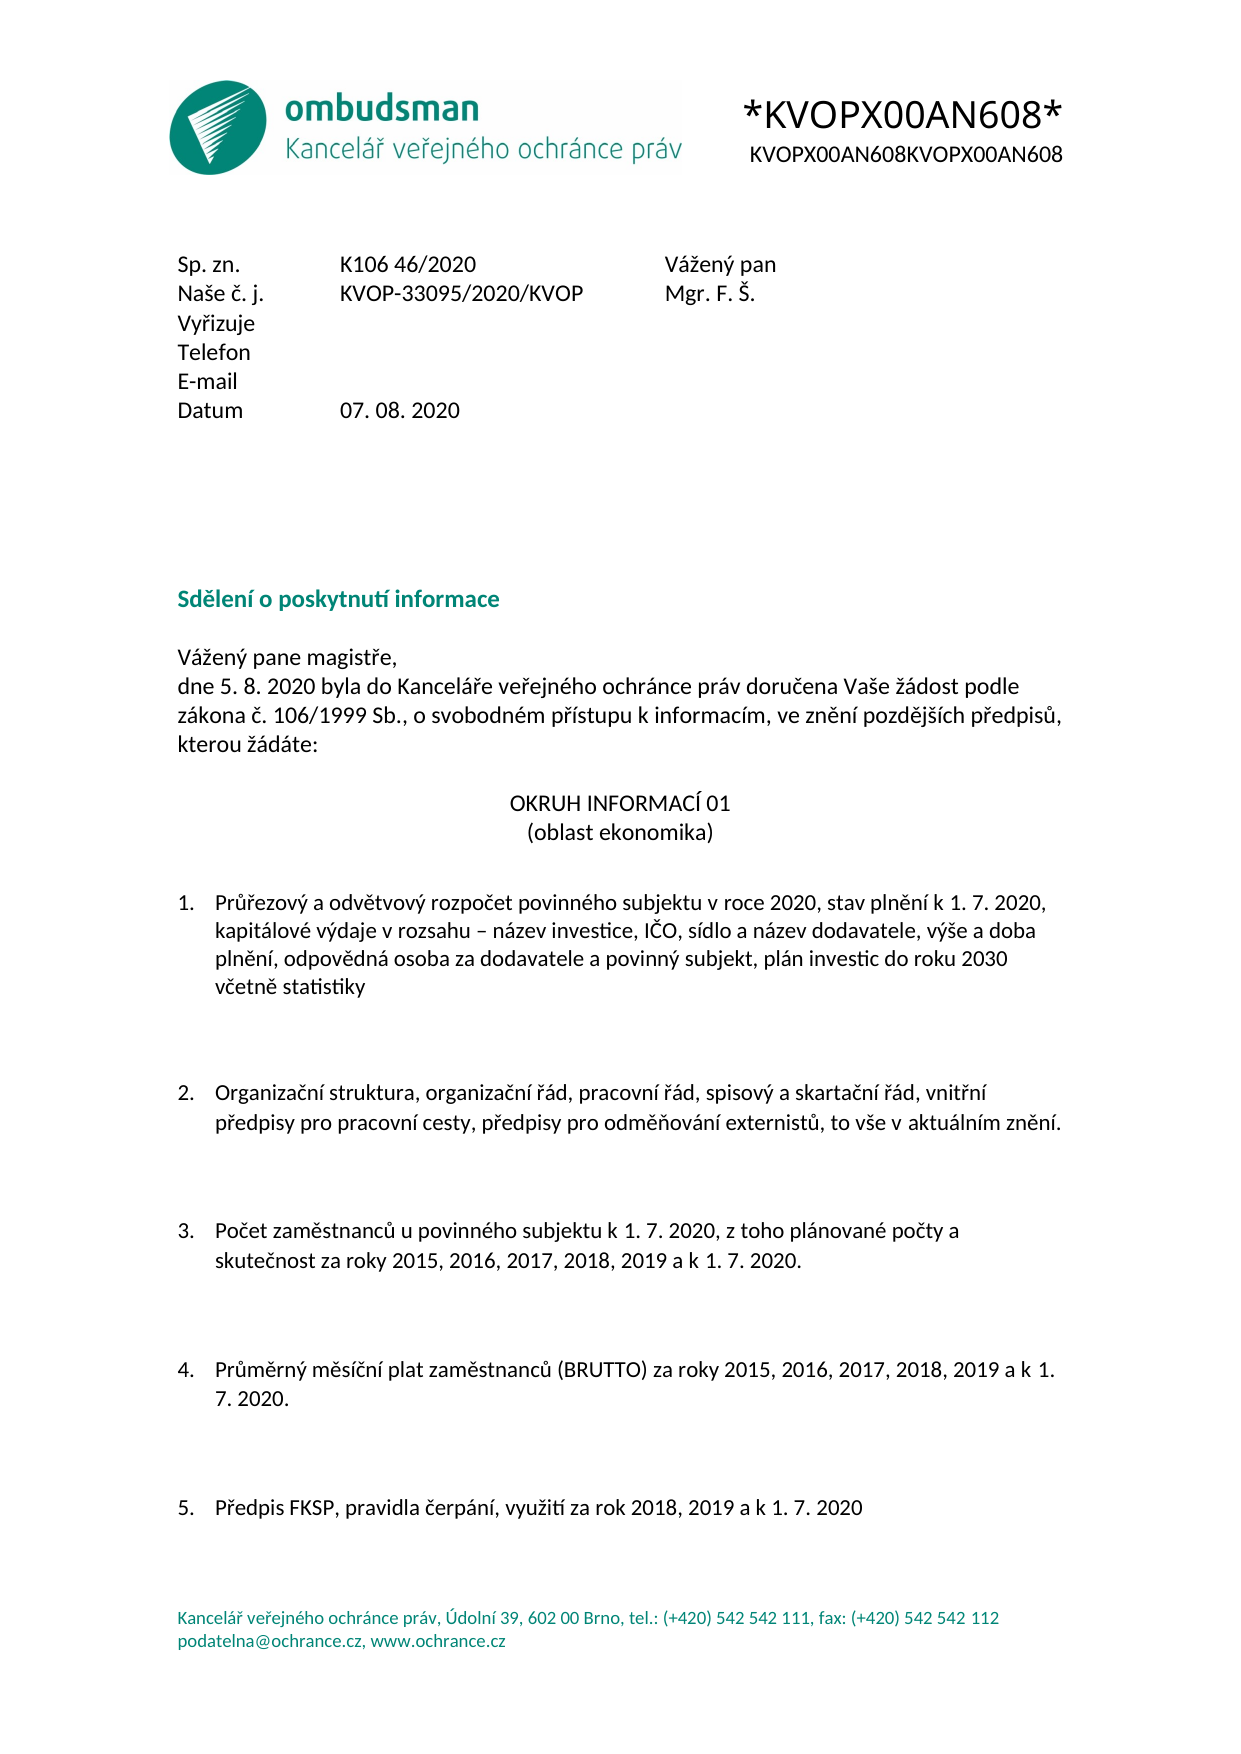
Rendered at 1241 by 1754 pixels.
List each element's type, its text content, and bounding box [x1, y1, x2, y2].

list Předpis FKSP, pravidla čerpání, využití za rok 2018, 2019 a k 1. 7. 2020 [177, 1493, 1063, 1521]
table_header Vážený pan Mgr. F. Š. [665, 220, 1085, 513]
list Organizační struktura, organizační řád, pracovní řád, spisový a skartační řád, vnitřní předpisy pro pracovní cesty, předpisy pro odměňování externistů, to vše v aktuálním znění. [177, 1078, 1063, 1136]
table_header Sp. zn. Naše č. j. Vyřizuje Telefon E-mail Datum [177, 220, 340, 513]
table_header K106 46/2020 KVOP-33095/2020/KVOP 07. 08. 2020 [340, 220, 664, 513]
list Průřezový a odvětvový rozpočet povinného subjektu v roce 2020, stav plnění k 1. 7. 2020, kapitálové výdaje v rozsahu – název investice, IČO, sídlo a název dodavatele, výše a doba plnění, odpovědná osoba za dodavatele a povinný subjekt, plán investic do roku 2030 včetně statistiky [177, 888, 1063, 1000]
list Počet zaměstnanců u povinného subjektu k 1. 7. 2020, z toho plánované počty a skutečnost za roky 2015, 2016, 2017, 2018, 2019 a k 1. 7. 2020. [177, 1217, 1063, 1274]
text OKRUH INFORMACÍ 01 [177, 788, 1063, 817]
text (oblast ekonomika) [177, 817, 1063, 847]
list Průměrný měsíční plat zaměstnanců (BRUTTO) za roky 2015, 2016, 2017, 2018, 2019 a k 1. 7. 2020. [177, 1355, 1063, 1412]
subtitle Sdělení o poskytnutí informace [177, 583, 1063, 614]
text Vážený pane magistře, [177, 642, 1063, 671]
text dne 5. 8. 2020 byla do Kanceláře veřejného ochránce práv doručena Vaše žádost podle zákona č. 106/1999 Sb., o svobodném přístupu k informacím, ve znění pozdějších předpisů, kterou žádáte: [177, 671, 1063, 759]
